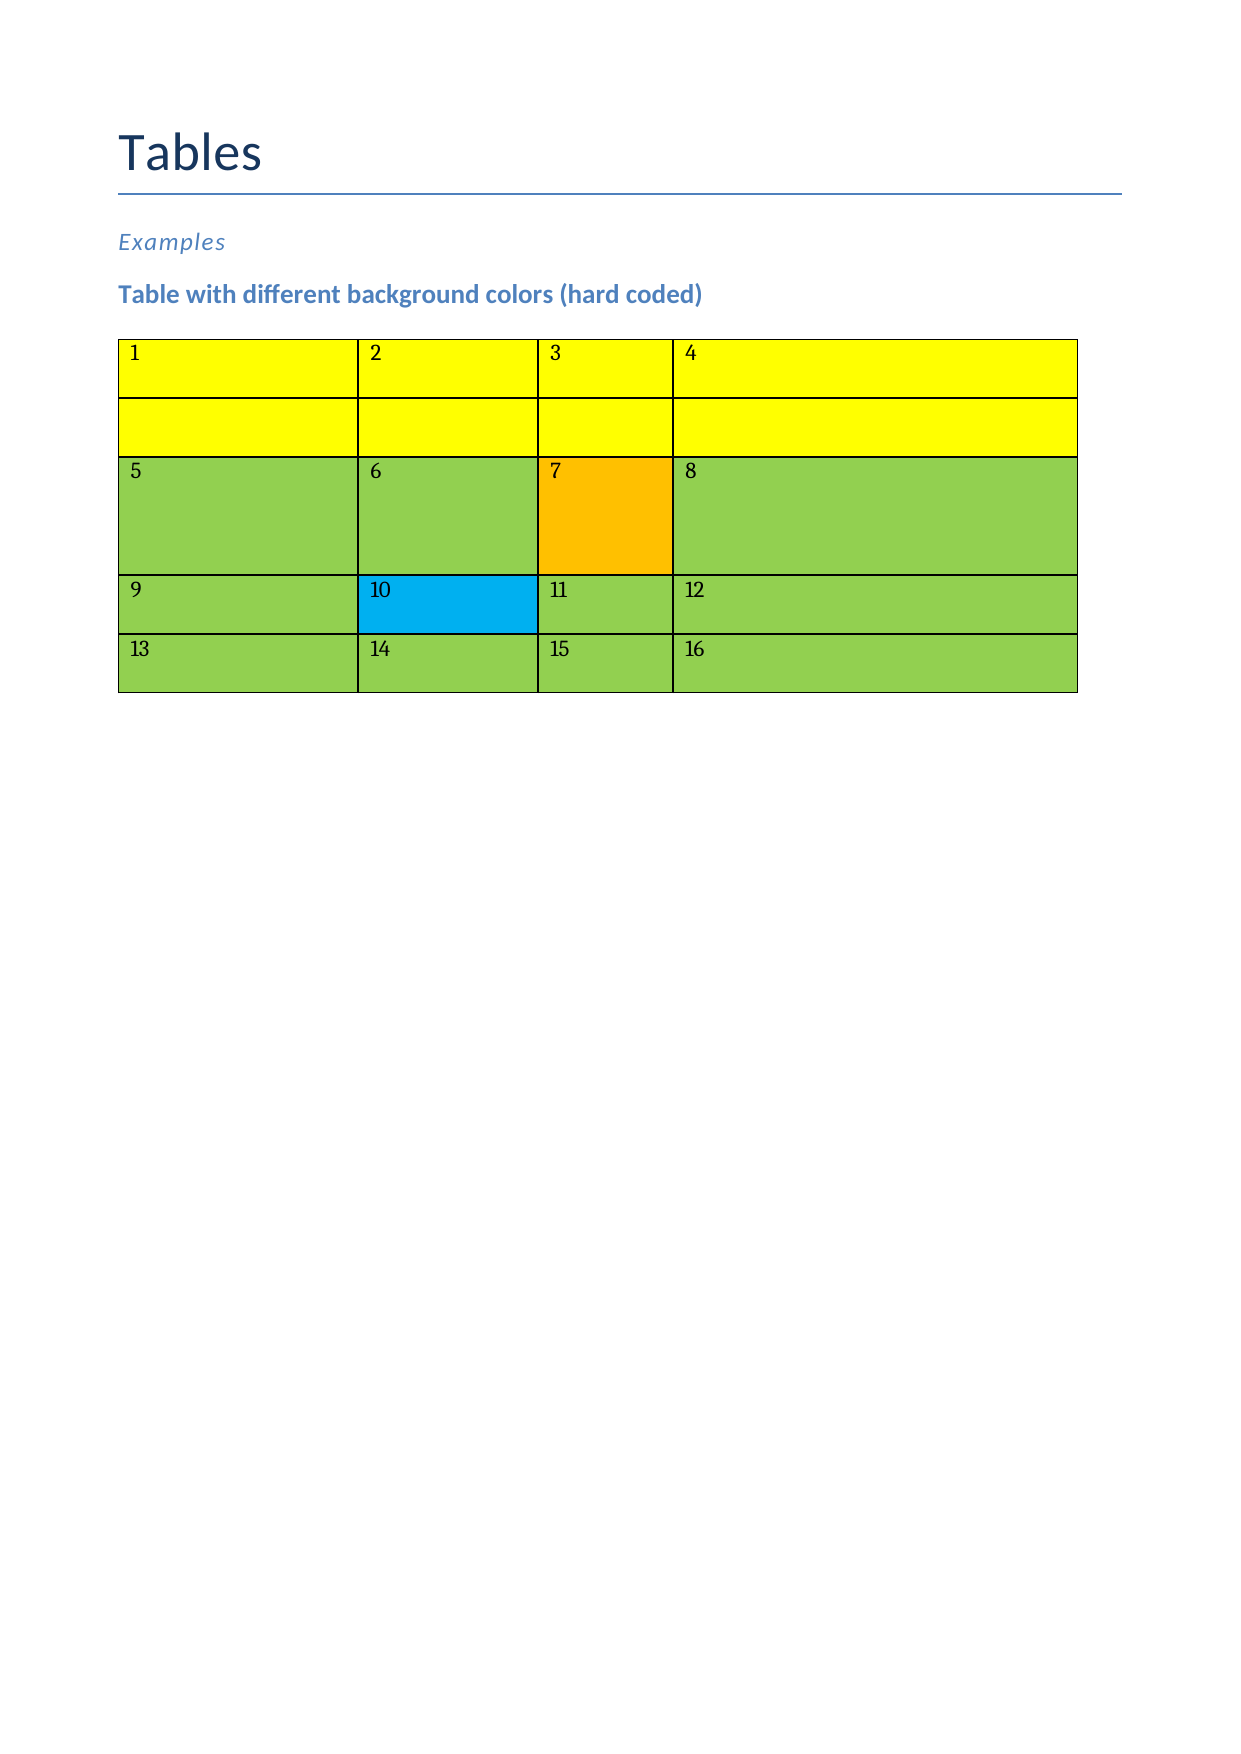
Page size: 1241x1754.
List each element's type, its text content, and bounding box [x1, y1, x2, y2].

table_cell [539, 399, 672, 456]
table_cell 5 [119, 458, 357, 574]
table_cell [674, 399, 1077, 456]
table_cell 16 [674, 635, 1077, 692]
table_cell 11 [539, 576, 672, 633]
table_header 4 [674, 340, 1077, 397]
table_cell 9 [119, 576, 357, 633]
table_header 1 [119, 340, 357, 397]
table_cell [119, 399, 357, 456]
table_cell 7 [539, 458, 672, 574]
table_cell 15 [539, 635, 672, 692]
table_header 2 [359, 340, 537, 397]
text Examples [118, 226, 1122, 256]
subtitle Table with different background colors (hard coded) [118, 277, 1122, 310]
text Tables [118, 118, 1122, 193]
table_cell 12 [674, 576, 1077, 633]
table_cell [359, 399, 537, 456]
table_cell 8 [674, 458, 1077, 574]
table_header 3 [539, 340, 672, 397]
table_cell 14 [359, 635, 537, 692]
table_cell 6 [359, 458, 537, 574]
table_cell 10 [359, 576, 537, 633]
table_cell 13 [119, 635, 357, 692]
